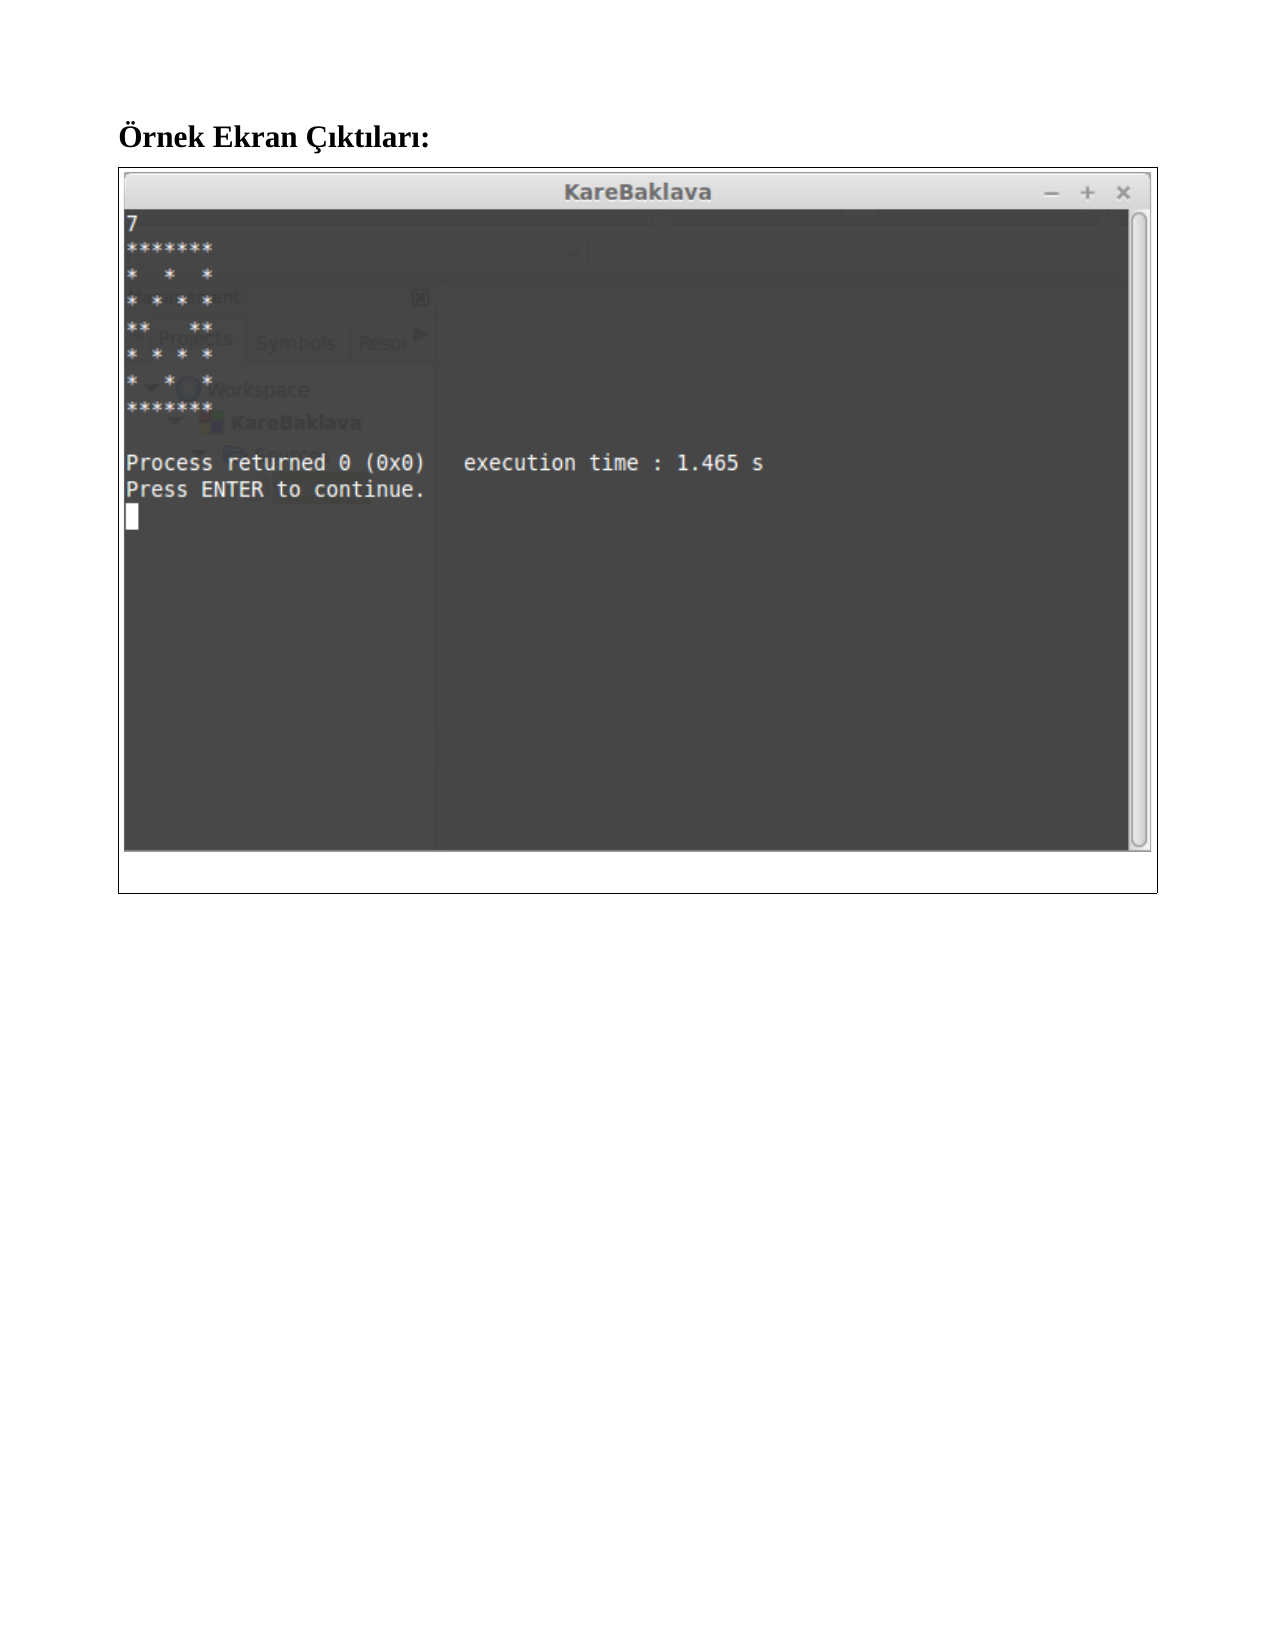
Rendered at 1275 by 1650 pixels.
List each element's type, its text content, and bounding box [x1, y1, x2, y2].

table_header [119, 173, 1157, 893]
text Örnek Ekran Çıktıları: [118, 118, 1157, 154]
picture [123, 172, 1152, 852]
table_header [119, 168, 1157, 172]
